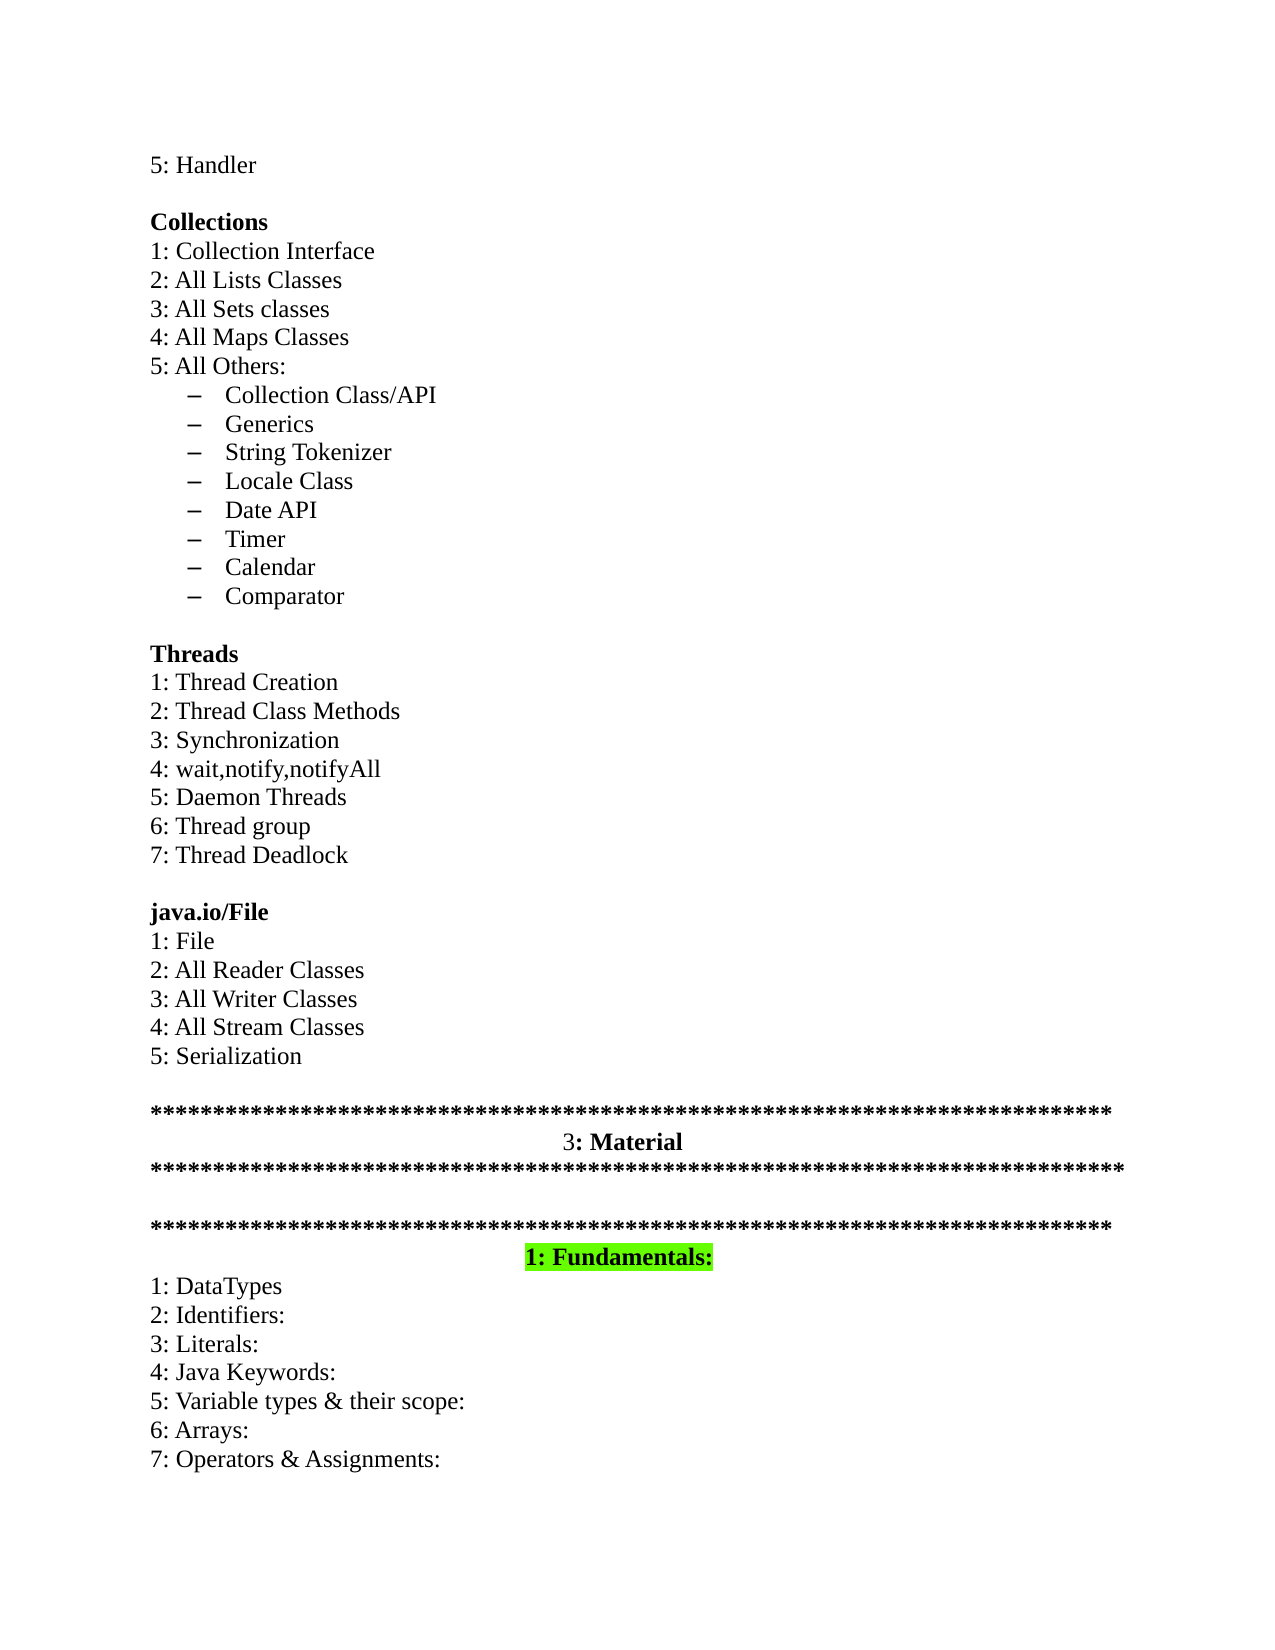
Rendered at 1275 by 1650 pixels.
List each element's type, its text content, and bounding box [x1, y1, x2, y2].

text 6: Thread group [150, 811, 1125, 840]
list Generics [187, 409, 1125, 437]
text 7: Operators & Assignments: [150, 1444, 1125, 1472]
list String Tokenizer [187, 437, 1125, 466]
text Collections [150, 207, 1125, 236]
text 3: All Sets classes [150, 294, 1125, 322]
text 5: Handler [150, 150, 1125, 179]
text 3: Material [150, 1127, 1125, 1156]
text 5: Variable types & their scope: [150, 1386, 1125, 1415]
list Timer [187, 524, 1125, 552]
text 5: Daemon Threads [150, 782, 1125, 811]
text 2: All Lists Classes [150, 265, 1125, 294]
text java.io/File [150, 897, 1125, 926]
text ****************************************************************************** [150, 1156, 1125, 1185]
text 1: Collection Interface [150, 236, 1125, 265]
list Locale Class [187, 466, 1125, 495]
text 4: All Maps Classes [150, 322, 1125, 351]
text 1: Fundamentals: [150, 1242, 1125, 1271]
text 7: Thread Deadlock [150, 840, 1125, 869]
text 6: Arrays: [150, 1415, 1125, 1444]
text ***************************************************************************** [150, 1099, 1125, 1127]
text 4: Java Keywords: [150, 1357, 1125, 1386]
list Collection Class/API [187, 380, 1125, 409]
list Comparator [187, 581, 1125, 610]
text 5: All Others: [150, 351, 1125, 380]
text 4: All Stream Classes [150, 1012, 1125, 1041]
text 2: All Reader Classes [150, 955, 1125, 984]
text Threads [150, 639, 1125, 667]
text 1: Thread Creation [150, 667, 1125, 696]
list Date API [187, 495, 1125, 524]
text 1: File [150, 926, 1125, 955]
text 5: Serialization [150, 1041, 1125, 1070]
text ***************************************************************************** [150, 1214, 1125, 1242]
text 2: Identifiers: [150, 1300, 1125, 1329]
text 4: wait,notify,notifyAll [150, 754, 1125, 782]
text 3: Literals: [150, 1329, 1125, 1357]
text 3: Synchronization [150, 725, 1125, 754]
text 2: Thread Class Methods [150, 696, 1125, 725]
text 1: DataTypes [150, 1271, 1125, 1300]
text 3: All Writer Classes [150, 984, 1125, 1012]
list Calendar [187, 552, 1125, 581]
